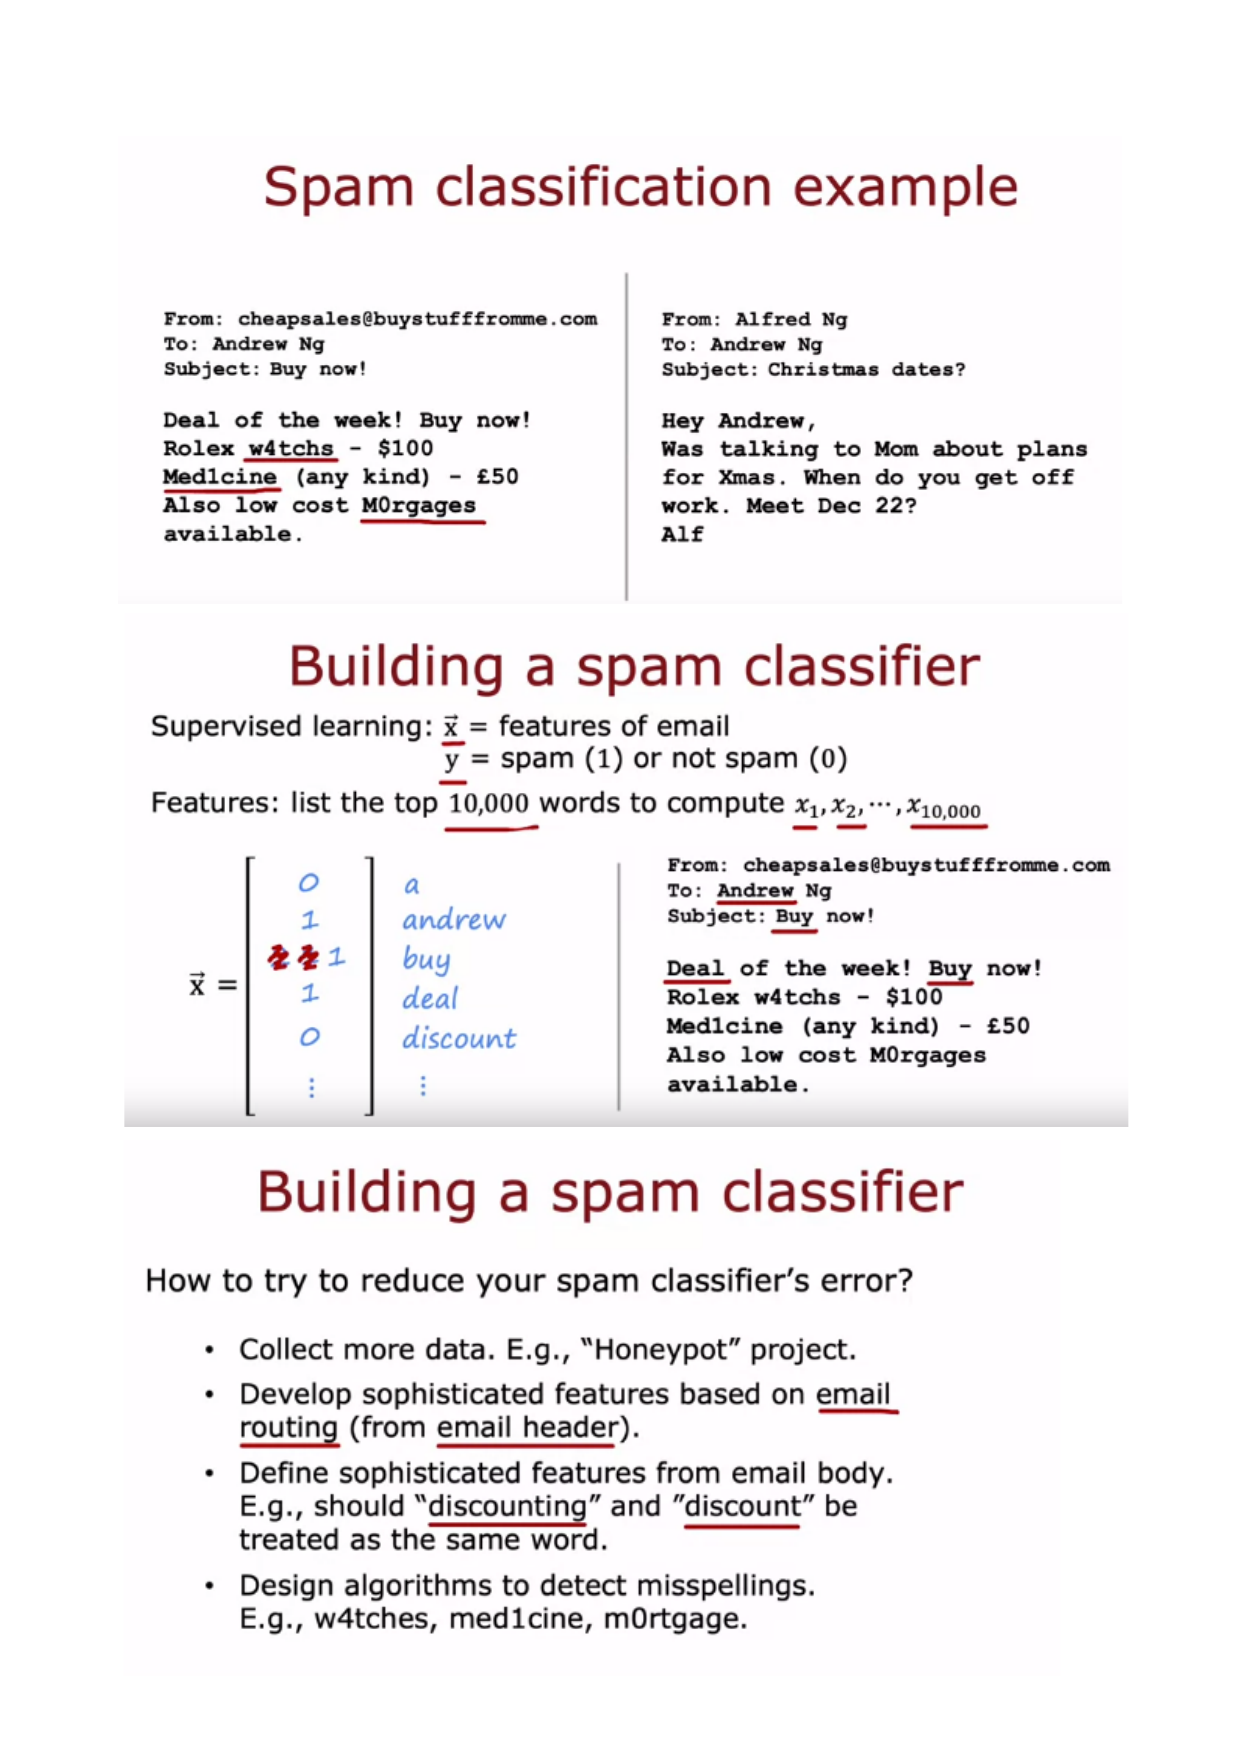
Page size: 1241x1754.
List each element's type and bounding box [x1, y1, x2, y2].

picture [124, 613, 1129, 1127]
picture [123, 1140, 1061, 1676]
picture [118, 136, 1123, 604]
